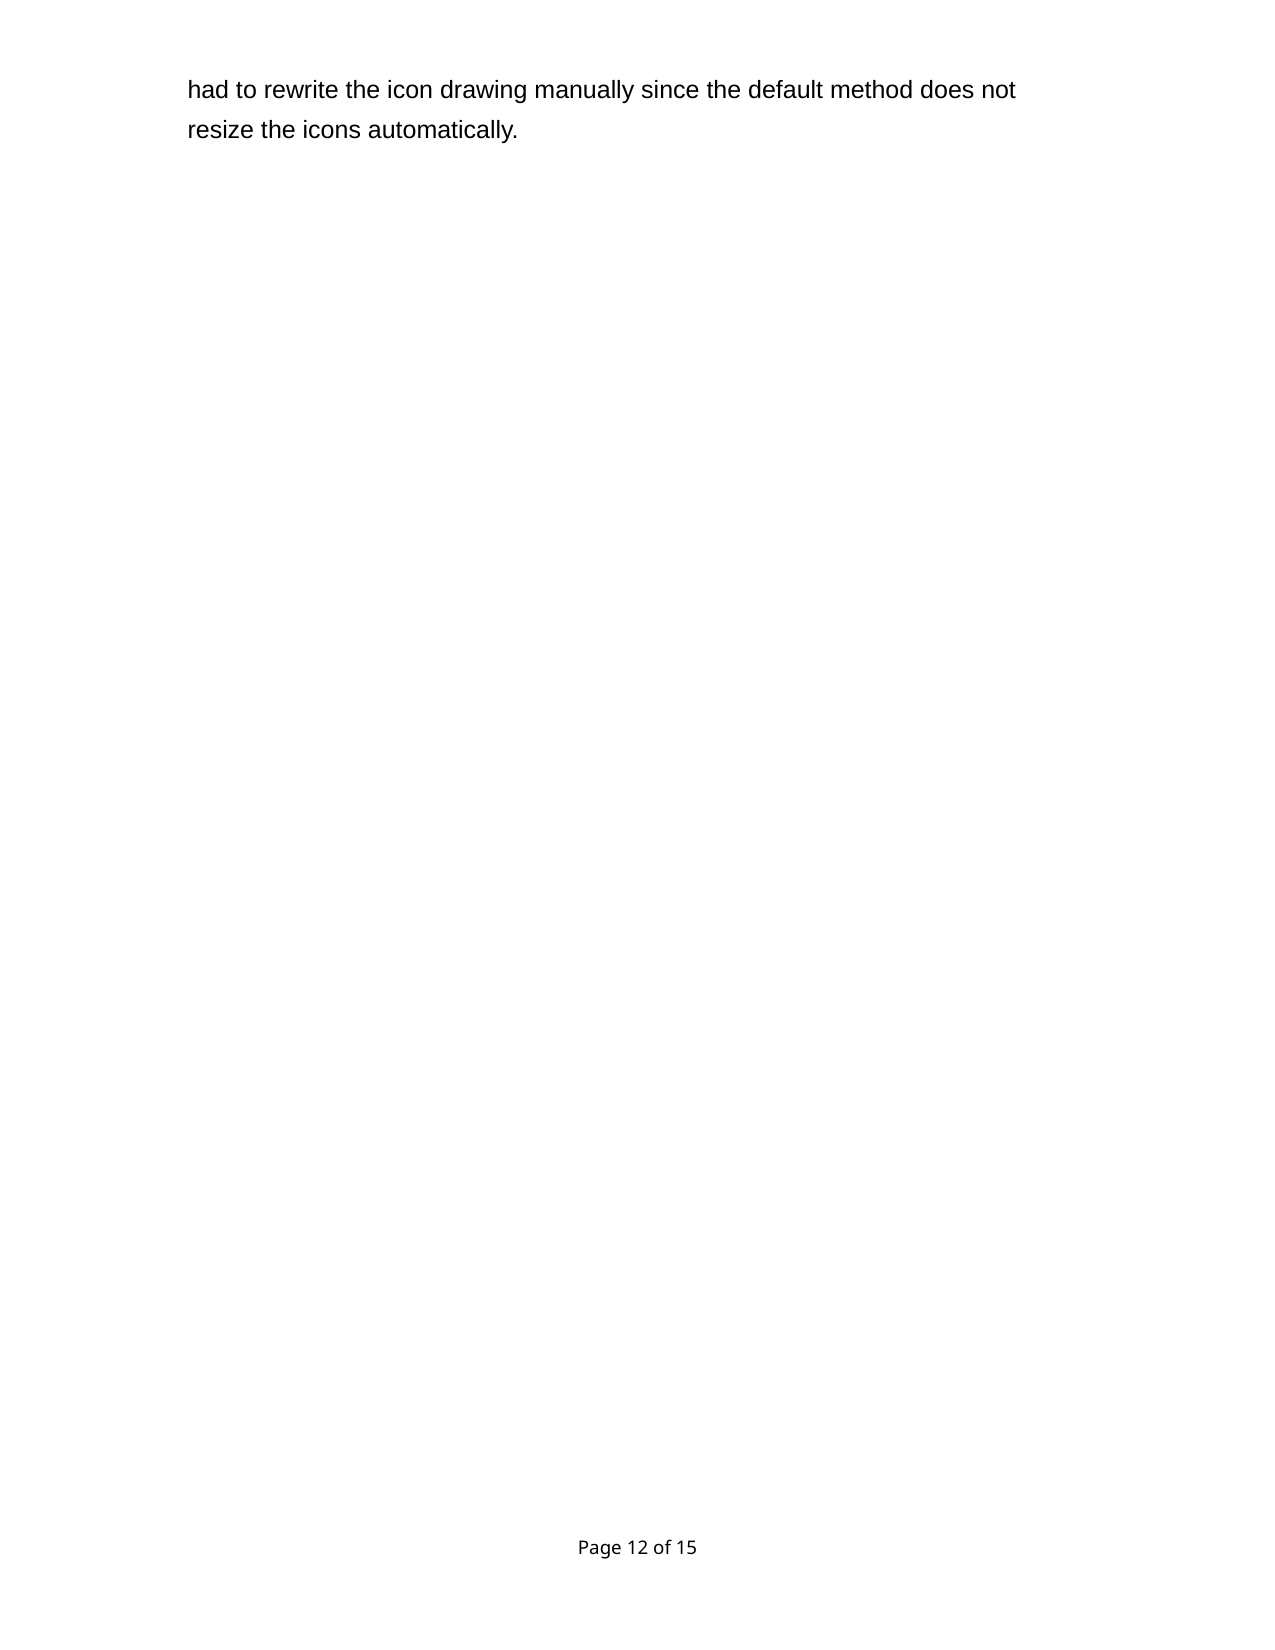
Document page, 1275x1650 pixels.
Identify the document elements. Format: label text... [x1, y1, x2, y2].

text had to rewrite the icon drawing manually since the default method does not resize the icons automatically. [187, 75, 1087, 144]
